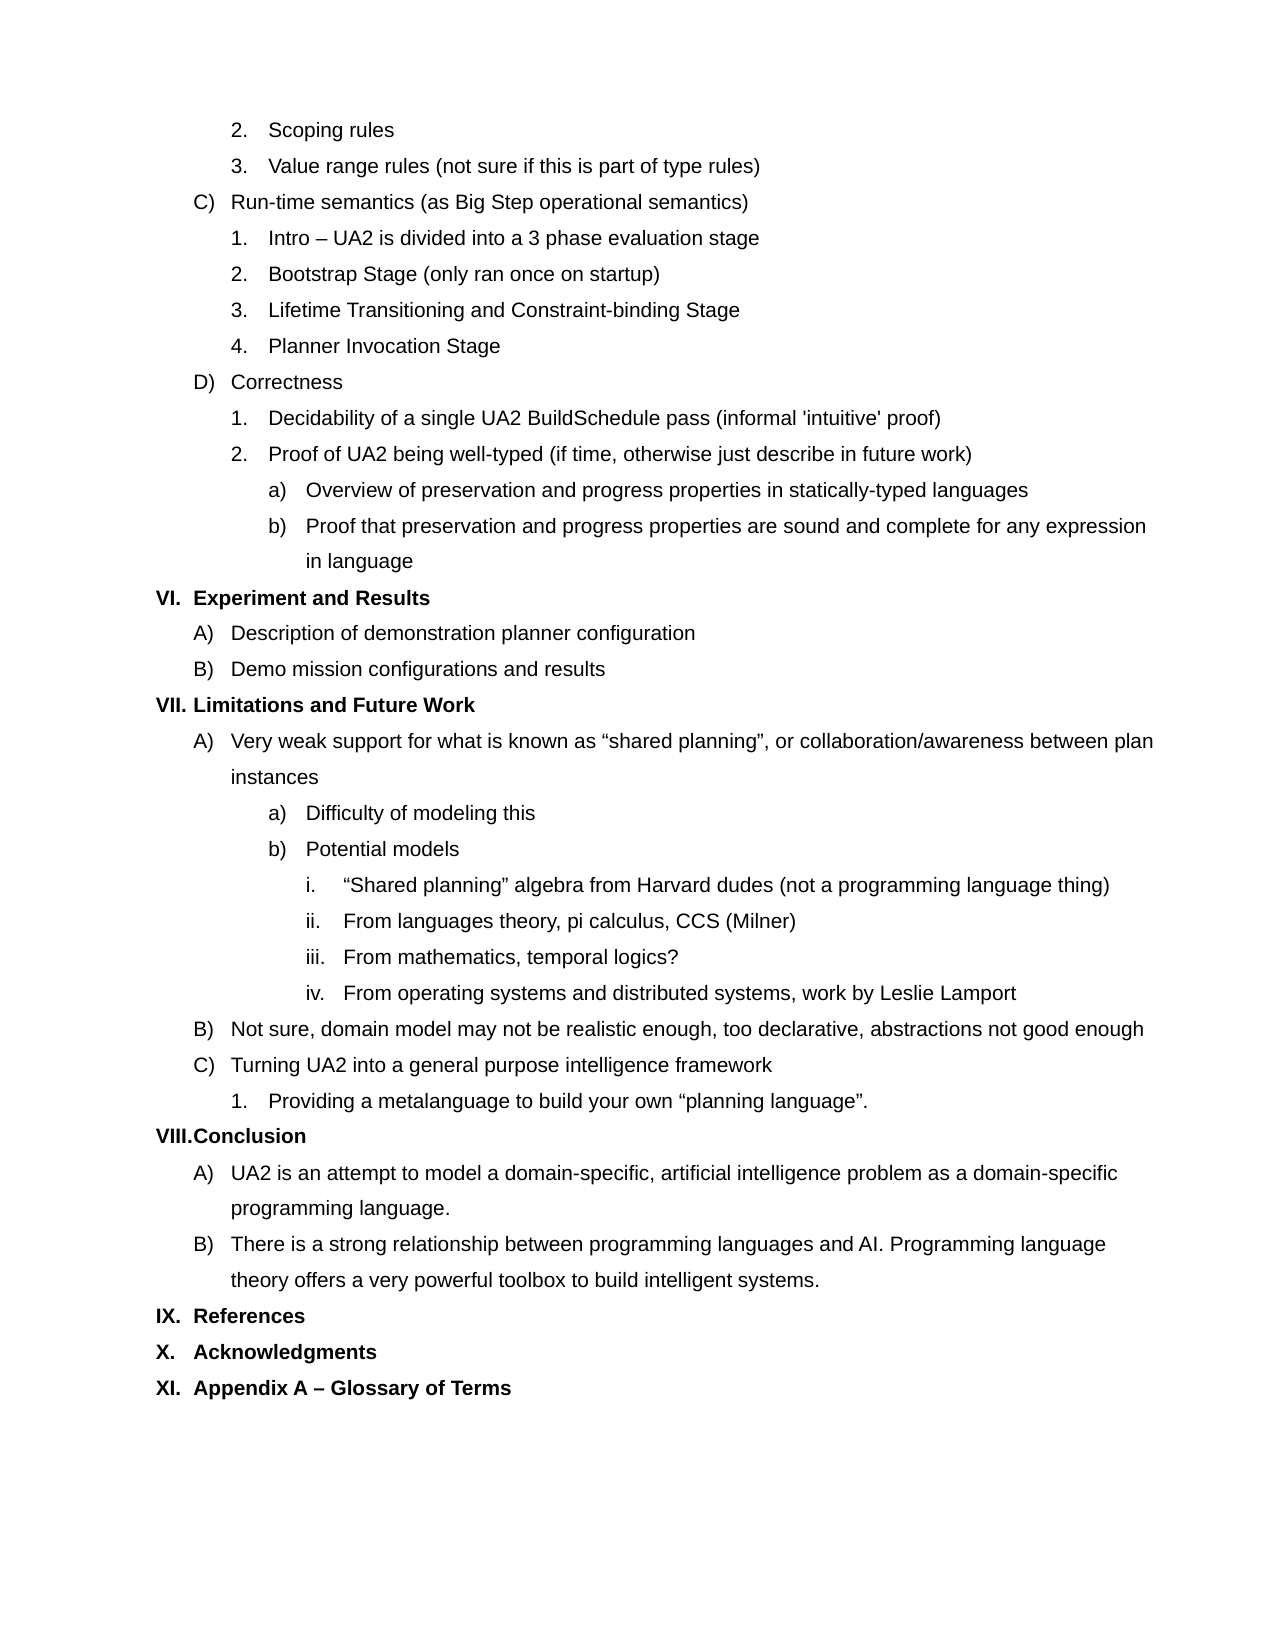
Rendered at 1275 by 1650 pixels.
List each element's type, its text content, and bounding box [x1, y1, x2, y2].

list “Shared planning” algebra from Harvard dudes (not a programming language thing) [306, 873, 1157, 897]
list Value range rules (not sure if this is part of type rules) [231, 154, 1157, 178]
list Planner Invocation Stage [231, 334, 1157, 358]
list Demo mission configurations and results [193, 657, 1157, 681]
list Appendix A – Glossary of Terms [156, 1376, 1157, 1400]
list Correctness [193, 370, 1157, 394]
list Very weak support for what is known as “shared planning”, or collaboration/awareness between plan instances [193, 729, 1157, 789]
list Potential models [268, 837, 1157, 861]
list Not sure, domain model may not be realistic enough, too declarative, abstractions not good enough [193, 1017, 1157, 1041]
list Description of demonstration planner configuration [193, 621, 1157, 645]
list Bootstrap Stage (only ran once on startup) [231, 262, 1157, 286]
list References [156, 1304, 1157, 1328]
list From languages theory, pi calculus, CCS (Milner) [306, 909, 1157, 933]
list Limitations and Future Work [156, 693, 1157, 717]
list Overview of preservation and progress properties in statically-typed languages [268, 477, 1157, 501]
list Conclusion [156, 1124, 1157, 1148]
list Turning UA2 into a general purpose intelligence framework [193, 1052, 1157, 1076]
list From mathematics, temporal logics? [306, 945, 1157, 969]
list Lifetime Transitioning and Constraint-binding Stage [231, 298, 1157, 322]
list Proof that preservation and progress properties are sound and complete for any expression in language [268, 513, 1157, 573]
list Proof of UA2 being well-typed (if time, otherwise just describe in future work) [231, 442, 1157, 466]
list Scoping rules [231, 118, 1157, 142]
list UA2 is an attempt to model a domain-specific, artificial intelligence problem as a domain-specific programming language. [193, 1160, 1157, 1220]
list From operating systems and distributed systems, work by Leslie Lamport [306, 981, 1157, 1004]
list Providing a metalanguage to build your own “planning language”. [231, 1088, 1157, 1112]
list Intro – UA2 is divided into a 3 phase evaluation stage [231, 226, 1157, 250]
list Difficulty of modeling this [268, 801, 1157, 825]
list Run-time semantics (as Big Step operational semantics) [193, 190, 1157, 214]
list Experiment and Results [156, 585, 1157, 609]
list There is a strong relationship between programming languages and AI. Programming language theory offers a very powerful toolbox to build intelligent systems. [193, 1232, 1157, 1292]
list Decidability of a single UA2 BuildSchedule pass (informal 'intuitive' proof) [231, 406, 1157, 429]
list Acknowledgments [156, 1340, 1157, 1364]
